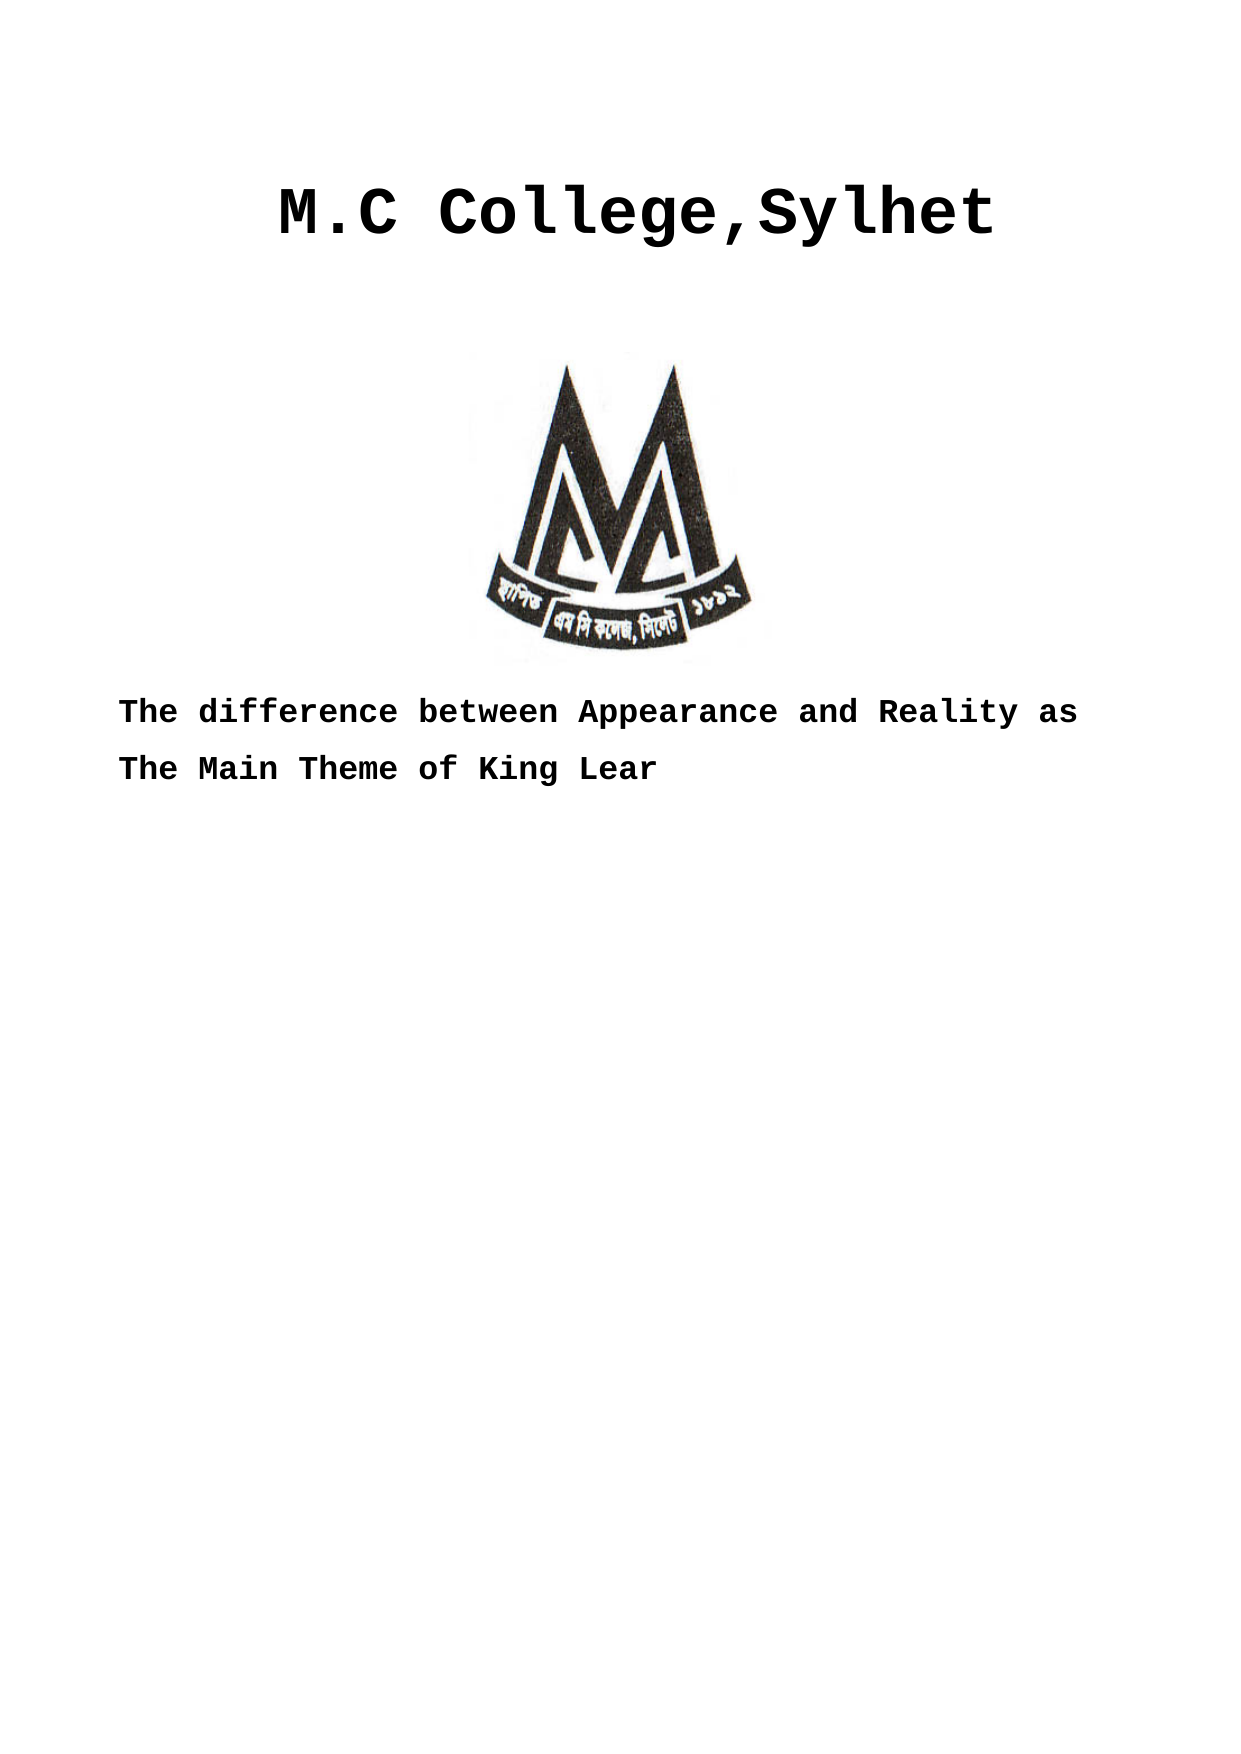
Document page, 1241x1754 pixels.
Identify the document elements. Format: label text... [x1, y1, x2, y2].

picture [468, 352, 772, 674]
text The difference between Appearance and Reality as The Main Theme of King Lear [118, 695, 1122, 789]
text M.C College,Sylhet [118, 178, 1122, 254]
